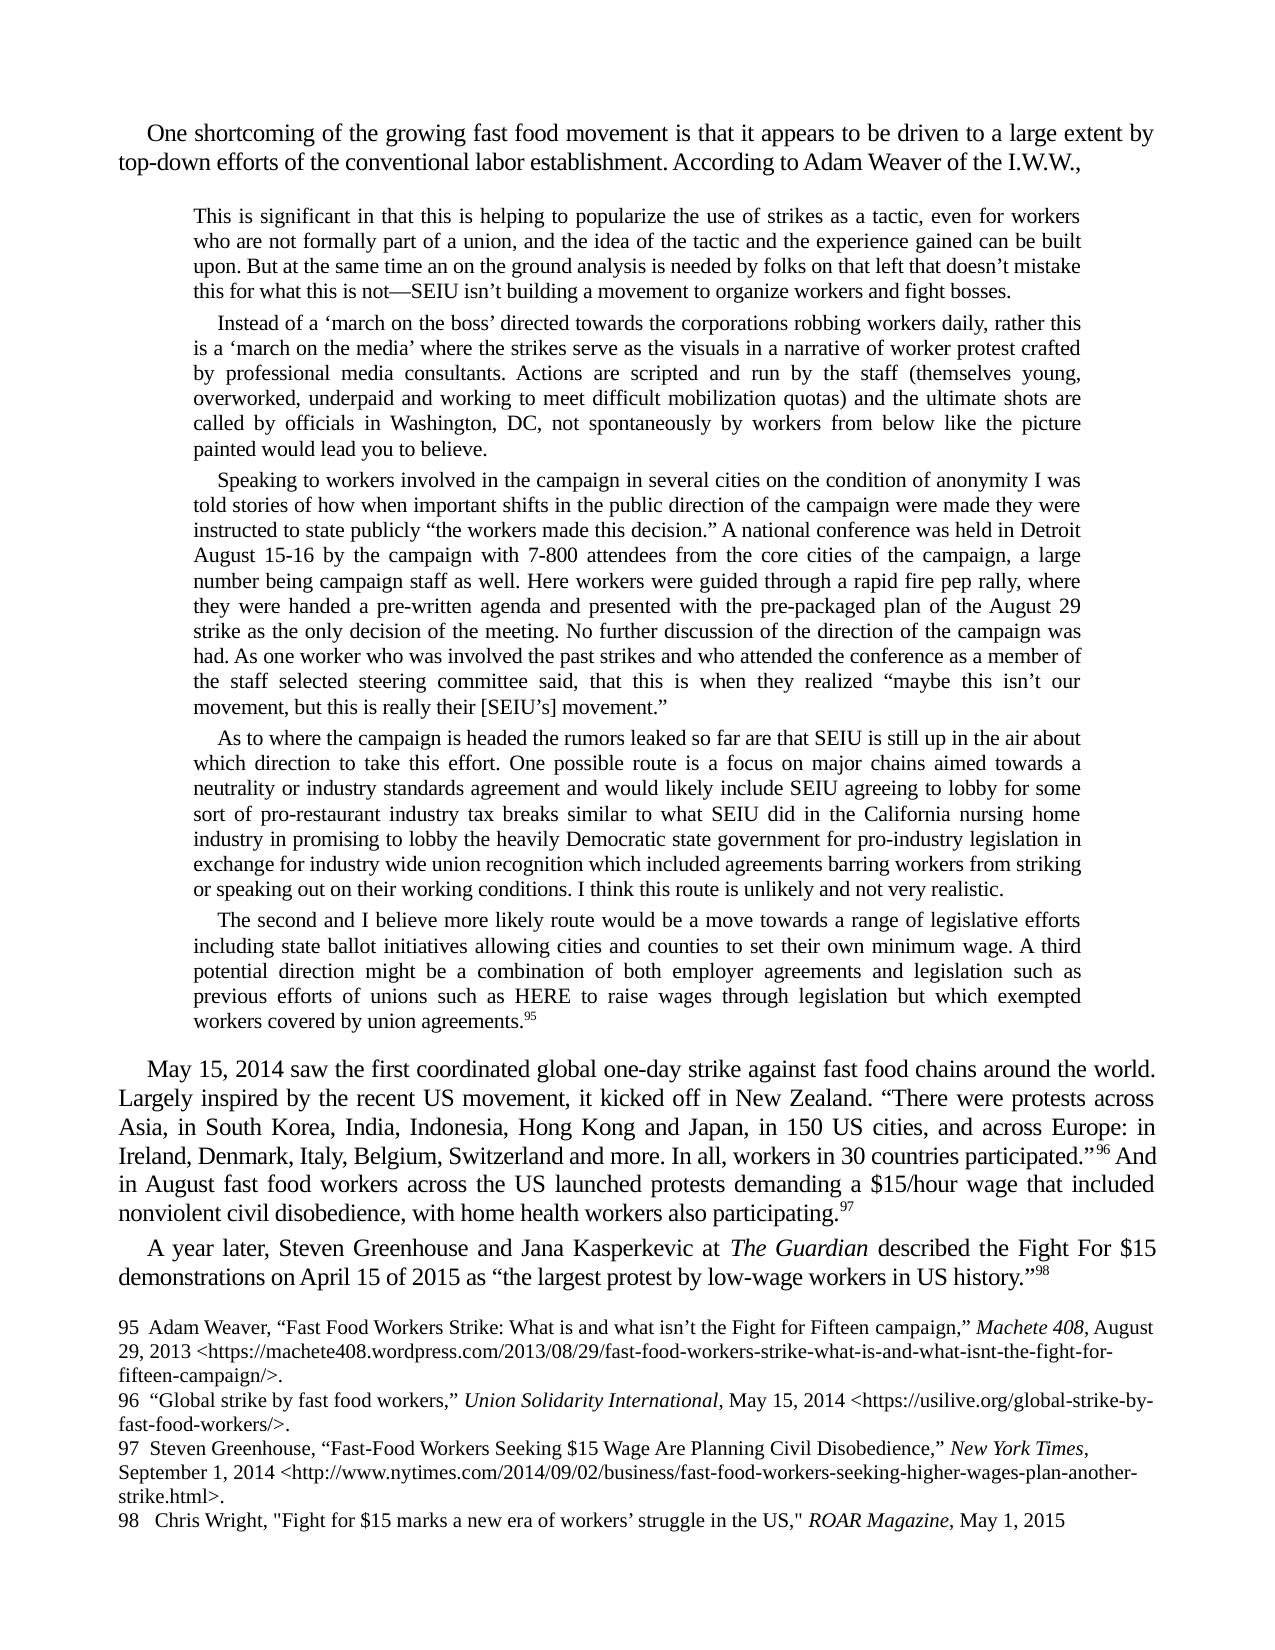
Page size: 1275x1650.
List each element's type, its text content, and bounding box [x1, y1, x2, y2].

text Chris Wright, "Fight for $15 marks a new era of workers’ struggle in the US," ROAR Magazine, May 1, 2015 [118, 1508, 1157, 1532]
text “Global strike by fast food workers,” Union Solidarity International, May 15, 2014 <https://usilive.org/global-strike-by-fast-food-workers/>. [118, 1387, 1157, 1436]
text Instead of a ‘march on the boss’ directed towards the corporations robbing workers daily, rather this is a ‘march on the media’ where the strikes serve as the visuals in a narrative of worker protest crafted by professional media consultants. Actions are scripted and run by the staff (themselves young, overworked, underpaid and working to meet difficult mobilization quotas) and the ultimate shots are called by officials in Washington, DC, not spontaneously by workers from below like the picture painted would lead you to believe. [193, 309, 1082, 461]
text Adam Weaver, “Fast Food Workers Strike: What is and what isn’t the Fight for Fifteen campaign,” Machete 408, August 29, 2013 <https://machete408.wordpress.com/2013/08/29/fast-food-workers-strike-what-is-and-what-isnt-the-fight-for-fifteen-campaign/>. [118, 1315, 1157, 1387]
text The second and I believe more likely route would be a move towards a range of legislative efforts including state ballot initiatives allowing cities and counties to set their own minimum wage. A third potential direction might be a combination of both employer agreements and legislation such as previous efforts of unions such as HERE to raise wages through legislation but which exempted workers covered by union agreements. [193, 907, 1082, 1033]
text This is significant in that this is helping to popularize the use of strikes as a tactic, even for workers who are not formally part of a union, and the idea of the tactic and the experience gained can be built upon. But at the same time an on the ground analysis is needed by folks on that left that doesn’t mistake this for what this is not—SEIU isn’t building a movement to organize workers and fight bosses. [193, 203, 1082, 303]
text As to where the campaign is headed the rumors leaked so far are that SEIU is still up in the air about which direction to take this effort. One possible route is a focus on major chains aimed towards a neutrality or industry standards agreement and would likely include SEIU agreeing to lobby for some sort of pro-restaurant industry tax breaks similar to what SEIU did in the California nursing home industry in promising to lobby the heavily Democratic state government for pro-industry legislation in exchange for industry wide union recognition which included agreements barring workers from striking or speaking out on their working conditions. I think this route is unlikely and not very realistic. [193, 725, 1082, 901]
text Speaking to workers involved in the campaign in several cities on the condition of anonymity I was told stories of how when important shifts in the public direction of the campaign were made they were instructed to state publicly “the workers made this decision.” A national conference was held in Detroit August 15-16 by the campaign with 7-800 attendees from the core cities of the campaign, a large number being campaign staff as well. Here workers were guided through a rapid fire pep rally, where they were handed a pre-written agenda and presented with the pre-packaged plan of the August 29 strike as the only decision of the meeting. No further discussion of the direction of the campaign was had. As one worker who was involved the past strikes and who attended the conference as a member of the staff selected steering committee said, that this is when they realized “maybe this isn’t our movement, but this is really their [SEIU’s] movement.” [193, 467, 1082, 719]
text One shortcoming of the growing fast food movement is that it appears to be driven to a large extent by top-down efforts of the conventional labor establishment. According to Adam Weaver of the I.W.W., [118, 118, 1157, 176]
text Steven Greenhouse, “Fast-Food Workers Seeking $15 Wage Are Planning Civil Disobedience,” New York Times, September 1, 2014 <http://www.nytimes.com/2014/09/02/business/fast-food-workers-seeking-higher-wages-plan-another-strike.html>. [118, 1436, 1157, 1508]
text A year later, Steven Greenhouse and Jana Kasperkevic at The Guardian described the Fight For $15 demonstrations on April 15 of 2015 as “the largest protest by low-wage workers in US history.” [118, 1233, 1157, 1291]
text May 15, 2014 saw the first coordinated global one-day strike against fast food chains around the world. Largely inspired by the recent US movement, it kicked off in New Zealand. “There were protests across Asia, in South Korea, India, Indonesia, Hong Kong and Japan, in 150 US cities, and across Europe: in Ireland, Denmark, Italy, Belgium, Switzerland and more. In all, workers in 30 countries participated.” And in August fast food workers across the US launched protests demanding a $15/hour wage that included nonviolent civil disobedience, with home health workers also participating. [118, 1054, 1157, 1227]
